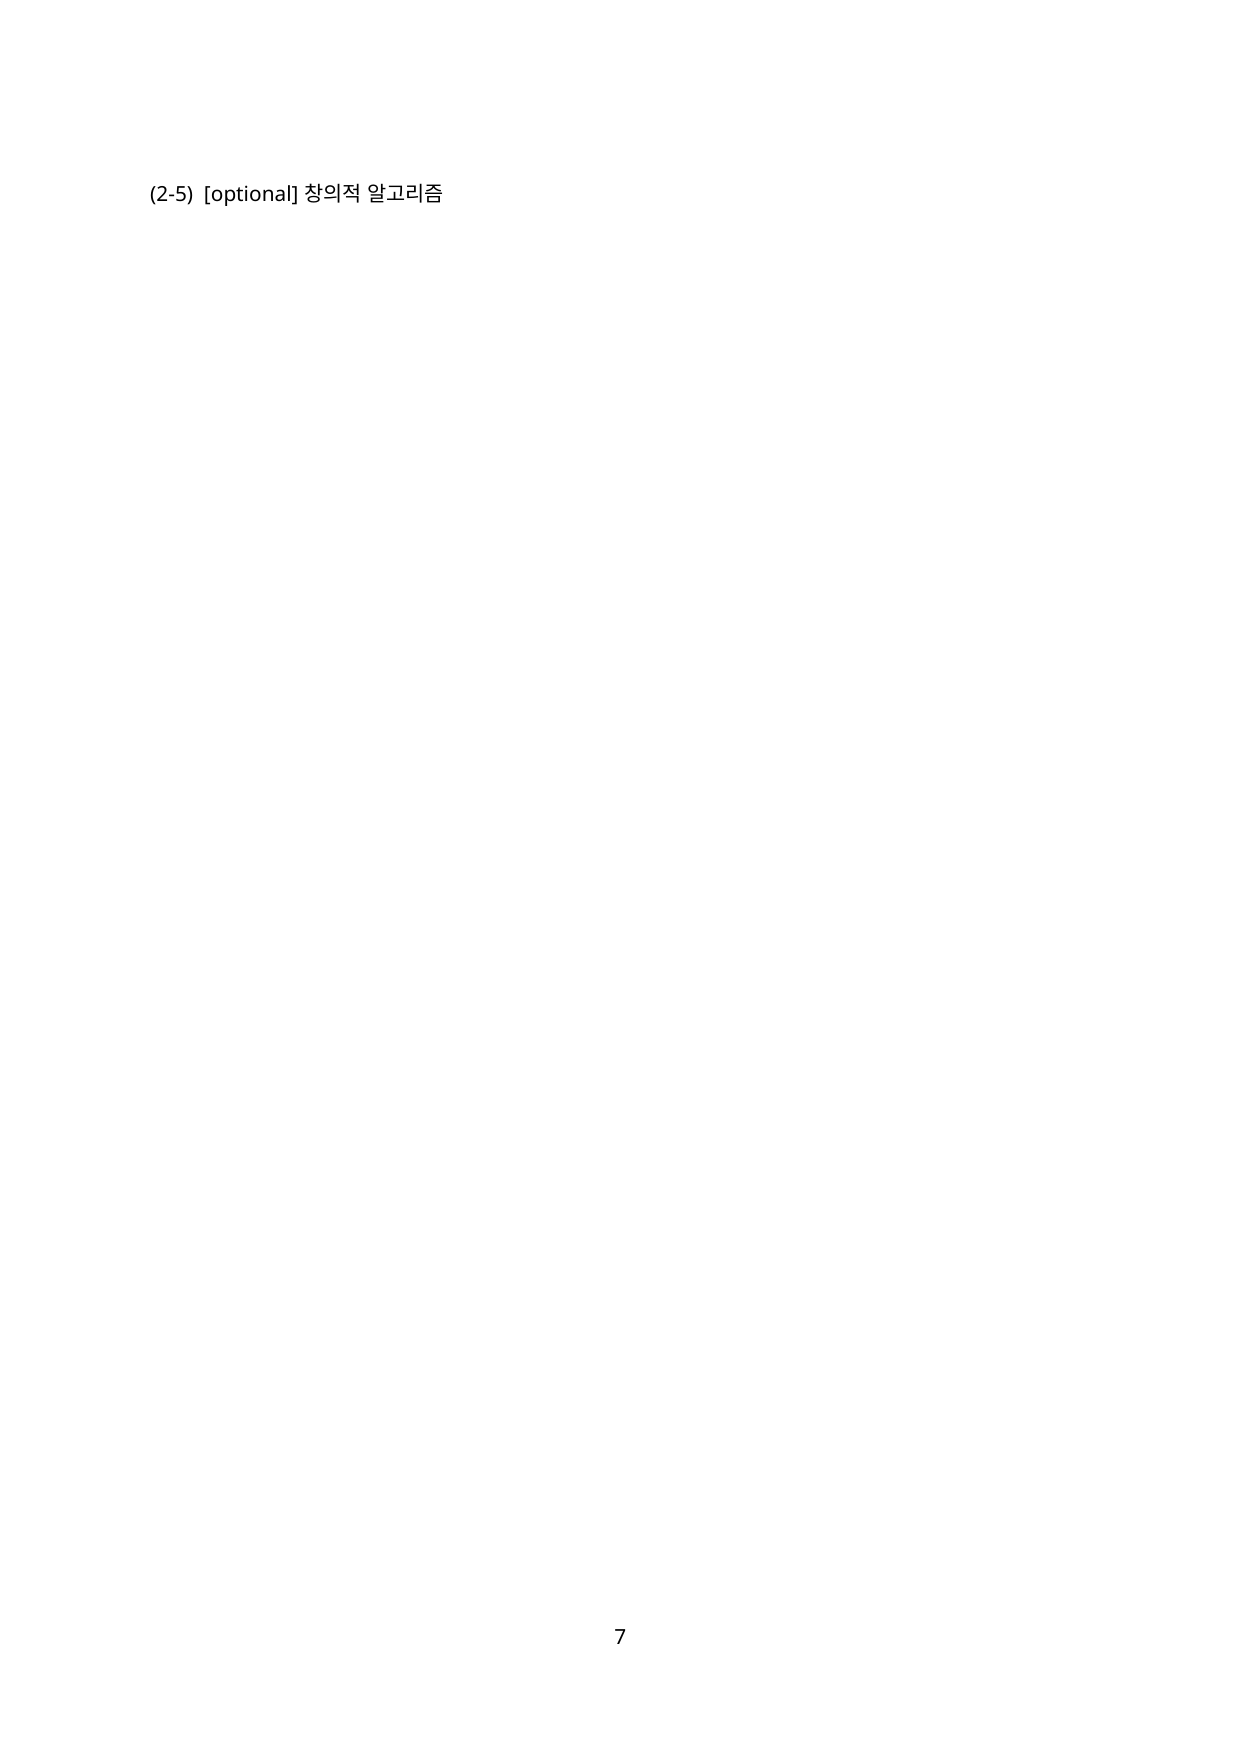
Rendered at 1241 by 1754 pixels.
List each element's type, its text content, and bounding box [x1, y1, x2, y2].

text (2-5) [optional] 창의적 알고리즘 [150, 177, 1090, 207]
